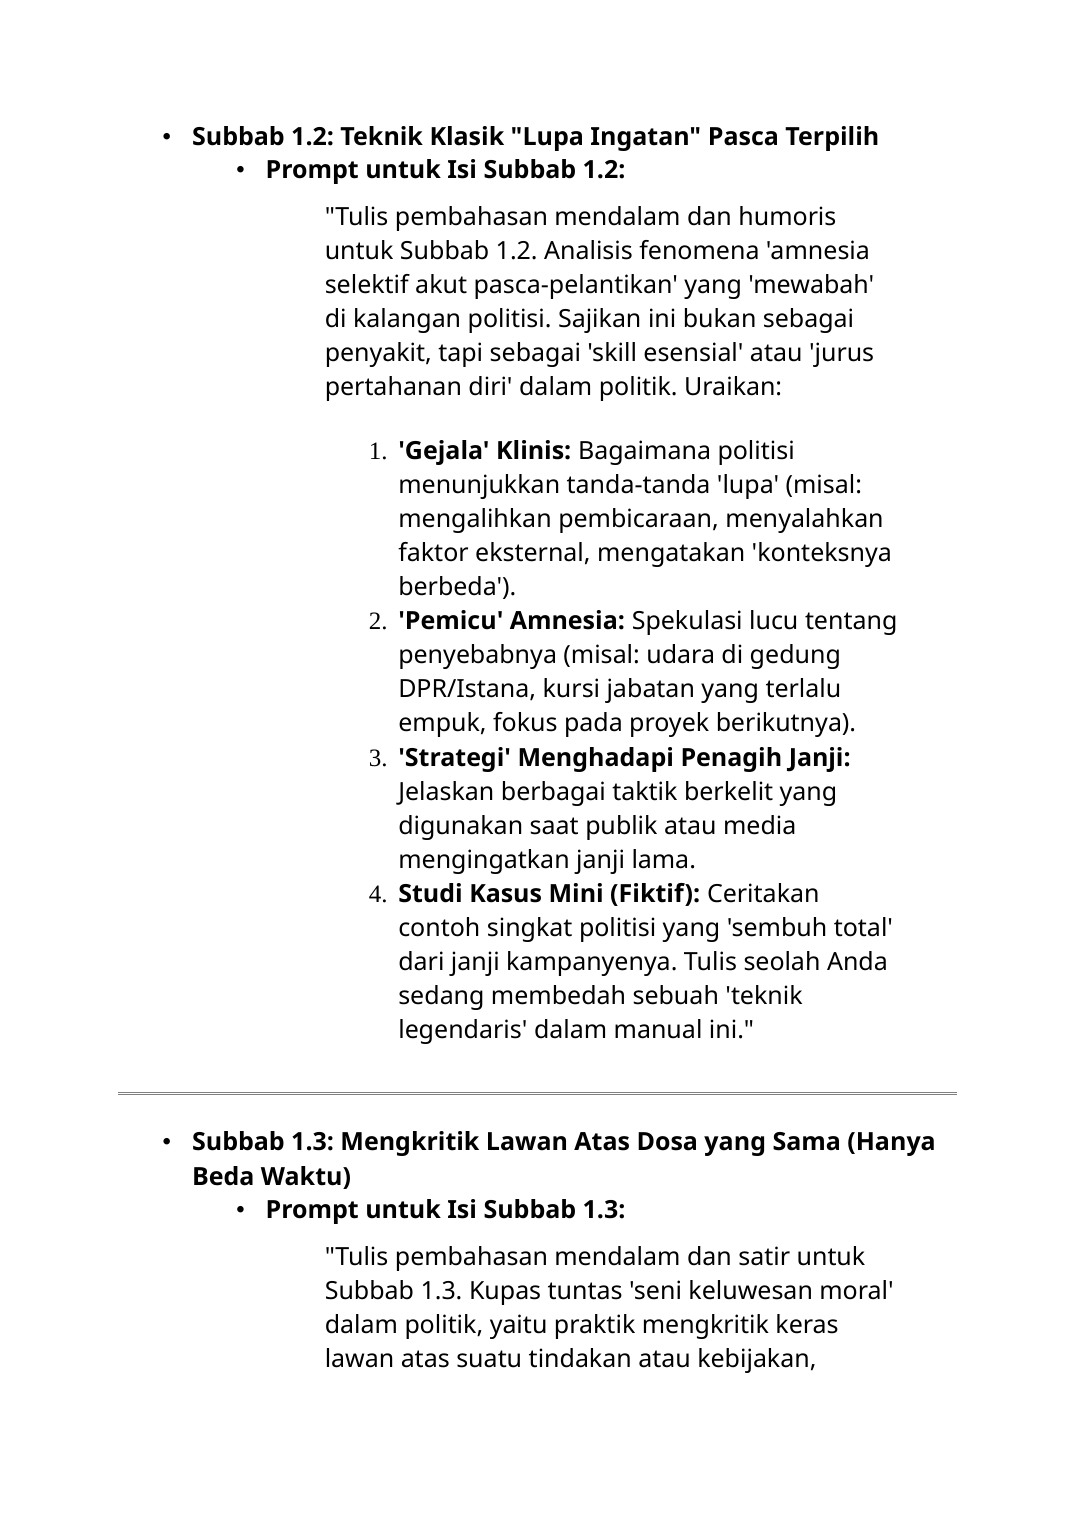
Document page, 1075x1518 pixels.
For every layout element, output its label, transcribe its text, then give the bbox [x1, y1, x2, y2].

list 'Pemicu' Amnesia: Spekulasi lucu tentang penyebabnya (misal: udara di gedung DPR/Istana, kursi jabatan yang terlalu empuk, fokus pada proyek berikutnya). [369, 603, 898, 739]
list Studi Kasus Mini (Fiktif): Ceritakan contoh singkat politisi yang 'sembuh total' dari janji kampanyenya. Tulis seolah Anda sedang membedah sebuah 'teknik legendaris' dalam manual ini." [369, 875, 898, 1046]
list Subbab 1.3: Mengkritik Lawan Atas Dosa yang Sama (Hanya Beda Waktu) [162, 1124, 957, 1192]
list "Tulis pembahasan mendalam dan satir untuk Subbab 1.3. Kupas tuntas 'seni keluwesan moral' dalam politik, yaitu praktik mengkritik keras lawan atas suatu tindakan atau kebijakan, [295, 1239, 898, 1375]
list Prompt untuk Isi Subbab 1.2: [236, 152, 957, 186]
list Prompt untuk Isi Subbab 1.3: [236, 1192, 957, 1226]
list "Tulis pembahasan mendalam dan humoris untuk Subbab 1.2. Analisis fenomena 'amnesia selektif akut pasca-pelantikan' yang 'mewabah' di kalangan politisi. Sajikan ini bukan sebagai penyakit, tapi sebagai 'skill esensial' atau 'jurus pertahanan diri' dalam politik. Uraikan: [295, 199, 898, 403]
list Subbab 1.2: Teknik Klasik "Lupa Ingatan" Pasca Terpilih [162, 118, 957, 152]
list 'Gejala' Klinis: Bagaimana politisi menunjukkan tanda-tanda 'lupa' (misal: mengalihkan pembicaraan, menyalahkan faktor eksternal, mengatakan 'konteksnya berbeda'). [369, 433, 898, 603]
list 'Strategi' Menghadapi Penagih Janji: Jelaskan berbagai taktik berkelit yang digunakan saat publik atau media mengingatkan janji lama. [369, 739, 898, 875]
